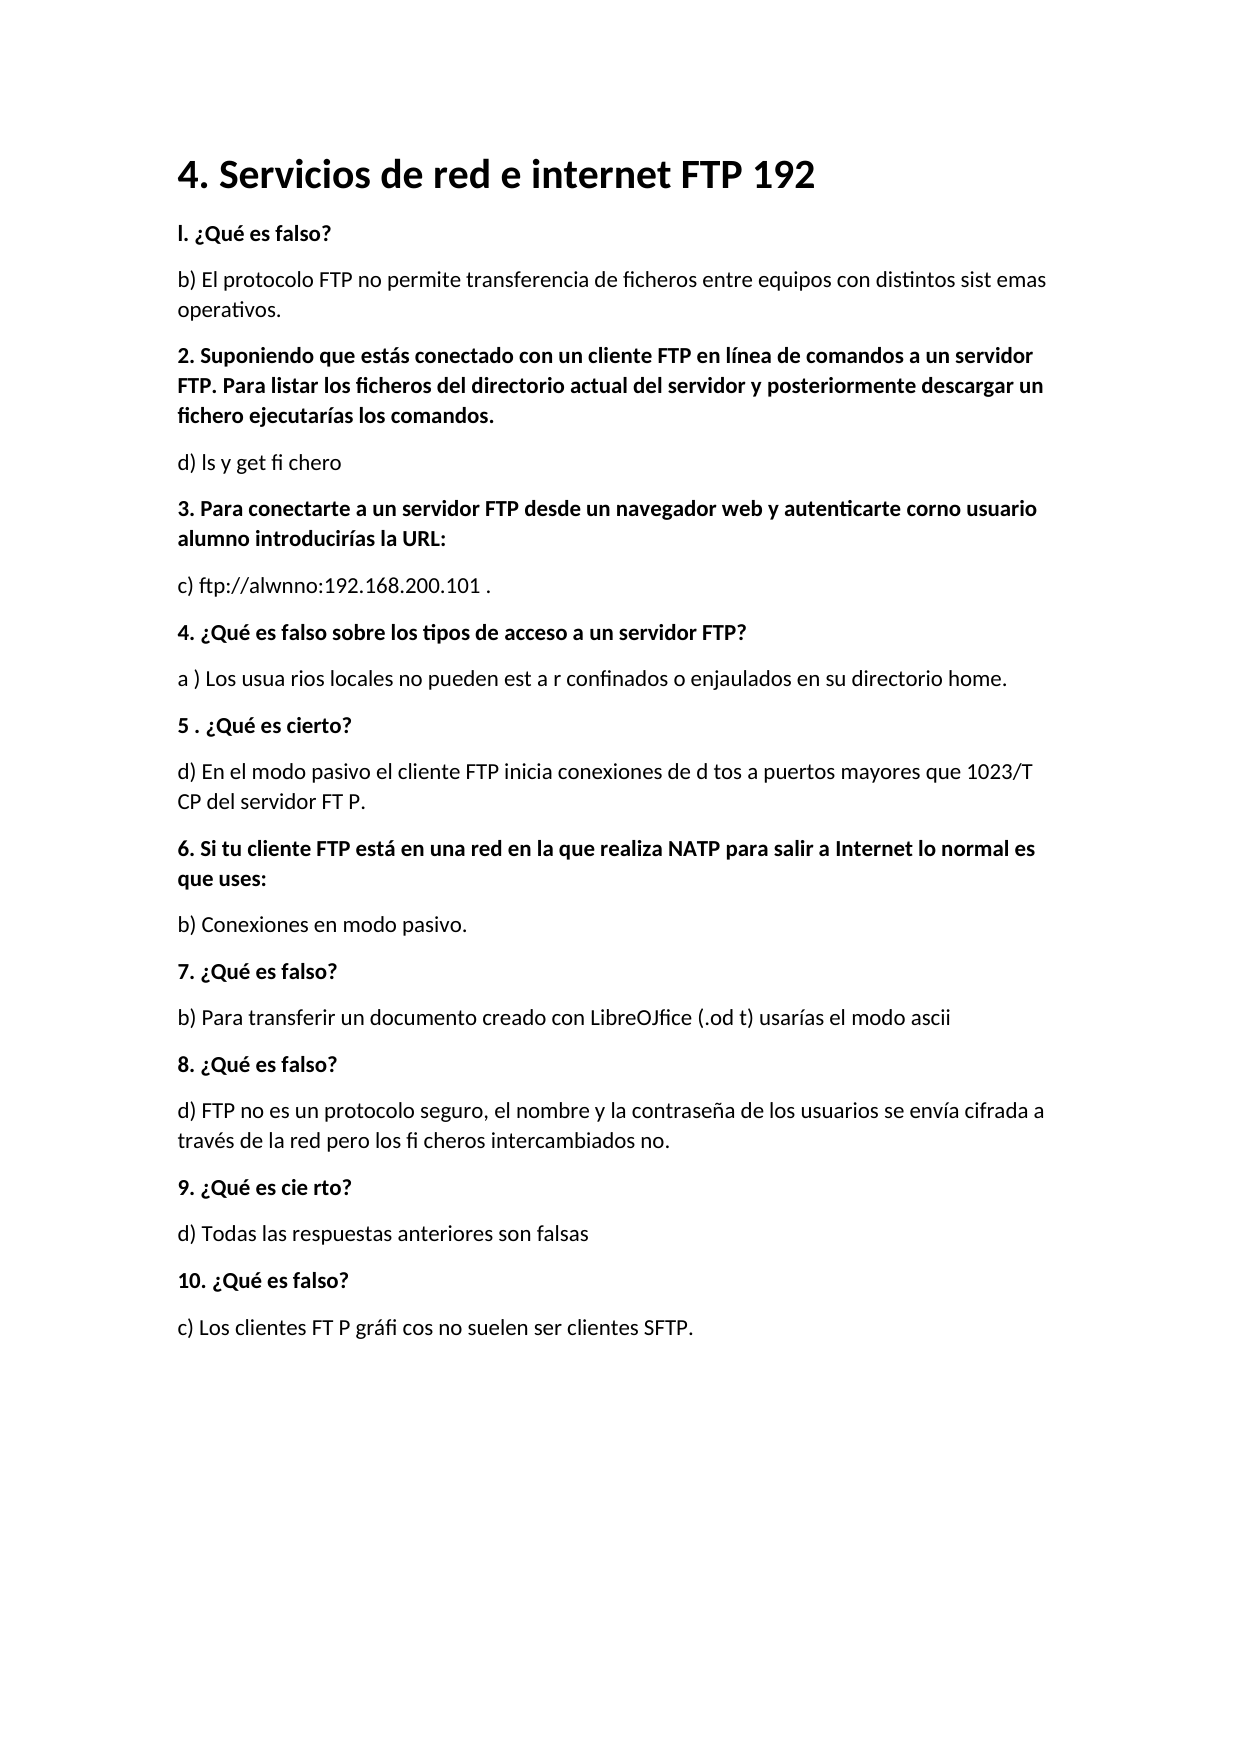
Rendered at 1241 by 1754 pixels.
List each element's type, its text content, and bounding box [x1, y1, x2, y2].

text 6. Si tu cliente FTP está en una red en la que realiza NATP para salir a Internet lo normal es que uses: [177, 834, 1063, 892]
text 7. ¿Qué es falso? [177, 957, 1063, 985]
text 9. ¿Qué es cie rto? [177, 1173, 1063, 1201]
text c) ftp://alwnno:192.168.200.101 . [177, 571, 1063, 599]
text 5 . ¿Qué es cierto? [177, 711, 1063, 739]
text d) ls y get fi chero [177, 448, 1063, 476]
text l. ¿Qué es falso? [177, 219, 1063, 247]
text 10. ¿Qué es falso? [177, 1266, 1063, 1294]
text d) Todas las respuestas anteriores son falsas [177, 1219, 1063, 1247]
text a ) Los usua rios locales no pueden est a r confinados o enjaulados en su directorio home. [177, 664, 1063, 692]
text d) FTP no es un protocolo seguro, el nombre y la contraseña de los usuarios se envía cifrada a través de la red pero los fi cheros intercambiados no. [177, 1096, 1063, 1154]
text d) En el modo pasivo el cliente FTP inicia conexiones de d tos a puertos mayores que 1023/T CP del servidor FT P. [177, 757, 1063, 815]
text c) Los clientes FT P gráfi cos no suelen ser clientes SFTP. [177, 1313, 1063, 1341]
text 3. Para conectarte a un servidor FTP desde un navegador web y autenticarte corno usuario alumno introducirías la URL: [177, 494, 1063, 552]
text 4. ¿Qué es falso sobre los tipos de acceso a un servidor FTP? [177, 618, 1063, 646]
text b) Para transferir un documento creado con LibreOJfice (.od t) usarías el modo ascii [177, 1003, 1063, 1031]
text 8. ¿Qué es falso? [177, 1050, 1063, 1078]
text b) El protocolo FTP no permite transferencia de ficheros entre equipos con distintos sist emas operativos. [177, 265, 1063, 323]
text 2. Suponiendo que estás conectado con un cliente FTP en línea de comandos a un servidor FTP. Para listar los ficheros del directorio actual del servidor y posteriormente descargar un fichero ejecutarías los comandos. [177, 342, 1063, 429]
text 4. Servicios de red e internet FTP 192 [177, 148, 1063, 198]
text b) Conexiones en modo pasivo. [177, 910, 1063, 938]
